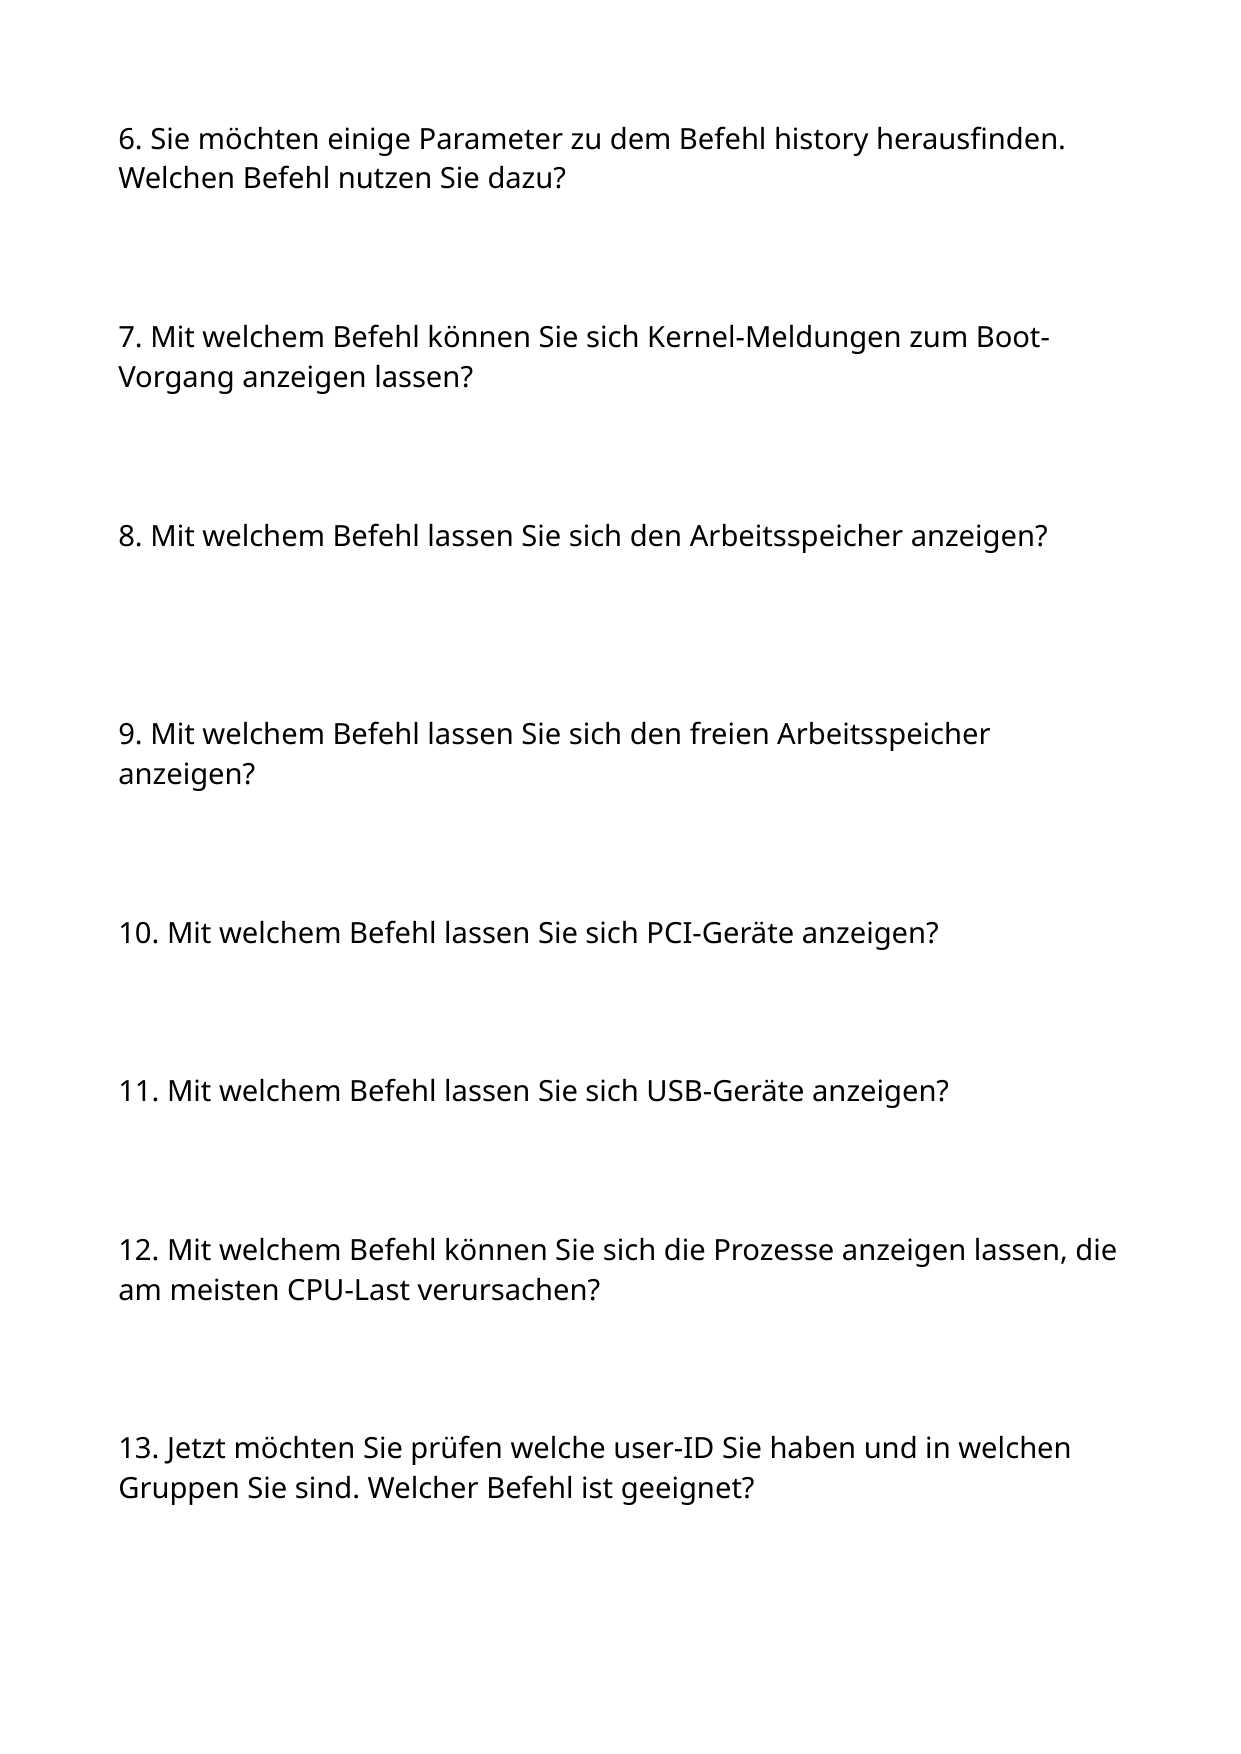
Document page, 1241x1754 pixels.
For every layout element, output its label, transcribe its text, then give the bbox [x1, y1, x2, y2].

text 6. Sie möchten einige Parameter zu dem Befehl history herausfinden. Welchen Befehl nutzen Sie dazu? 7. Mit welchem Befehl können Sie sich Kernel-Meldungen zum Boot-Vorgang anzeigen lassen? 8. Mit welchem Befehl lassen Sie sich den Arbeitsspeicher anzeigen? 9. Mit welchem Befehl lassen Sie sich den freien Arbeitsspeicher anzeigen? 10. Mit welchem Befehl lassen Sie sich PCI-Geräte anzeigen? 11. Mit welchem Befehl lassen Sie sich USB-Geräte anzeigen? 12. Mit welchem Befehl können Sie sich die Prozesse anzeigen lassen, die am meisten CPU-Last verursachen? 13. Jetzt möchten Sie prüfen welche user-ID Sie haben und in welchen Gruppen Sie sind. Welcher Befehl ist geeignet? [118, 118, 1122, 1626]
